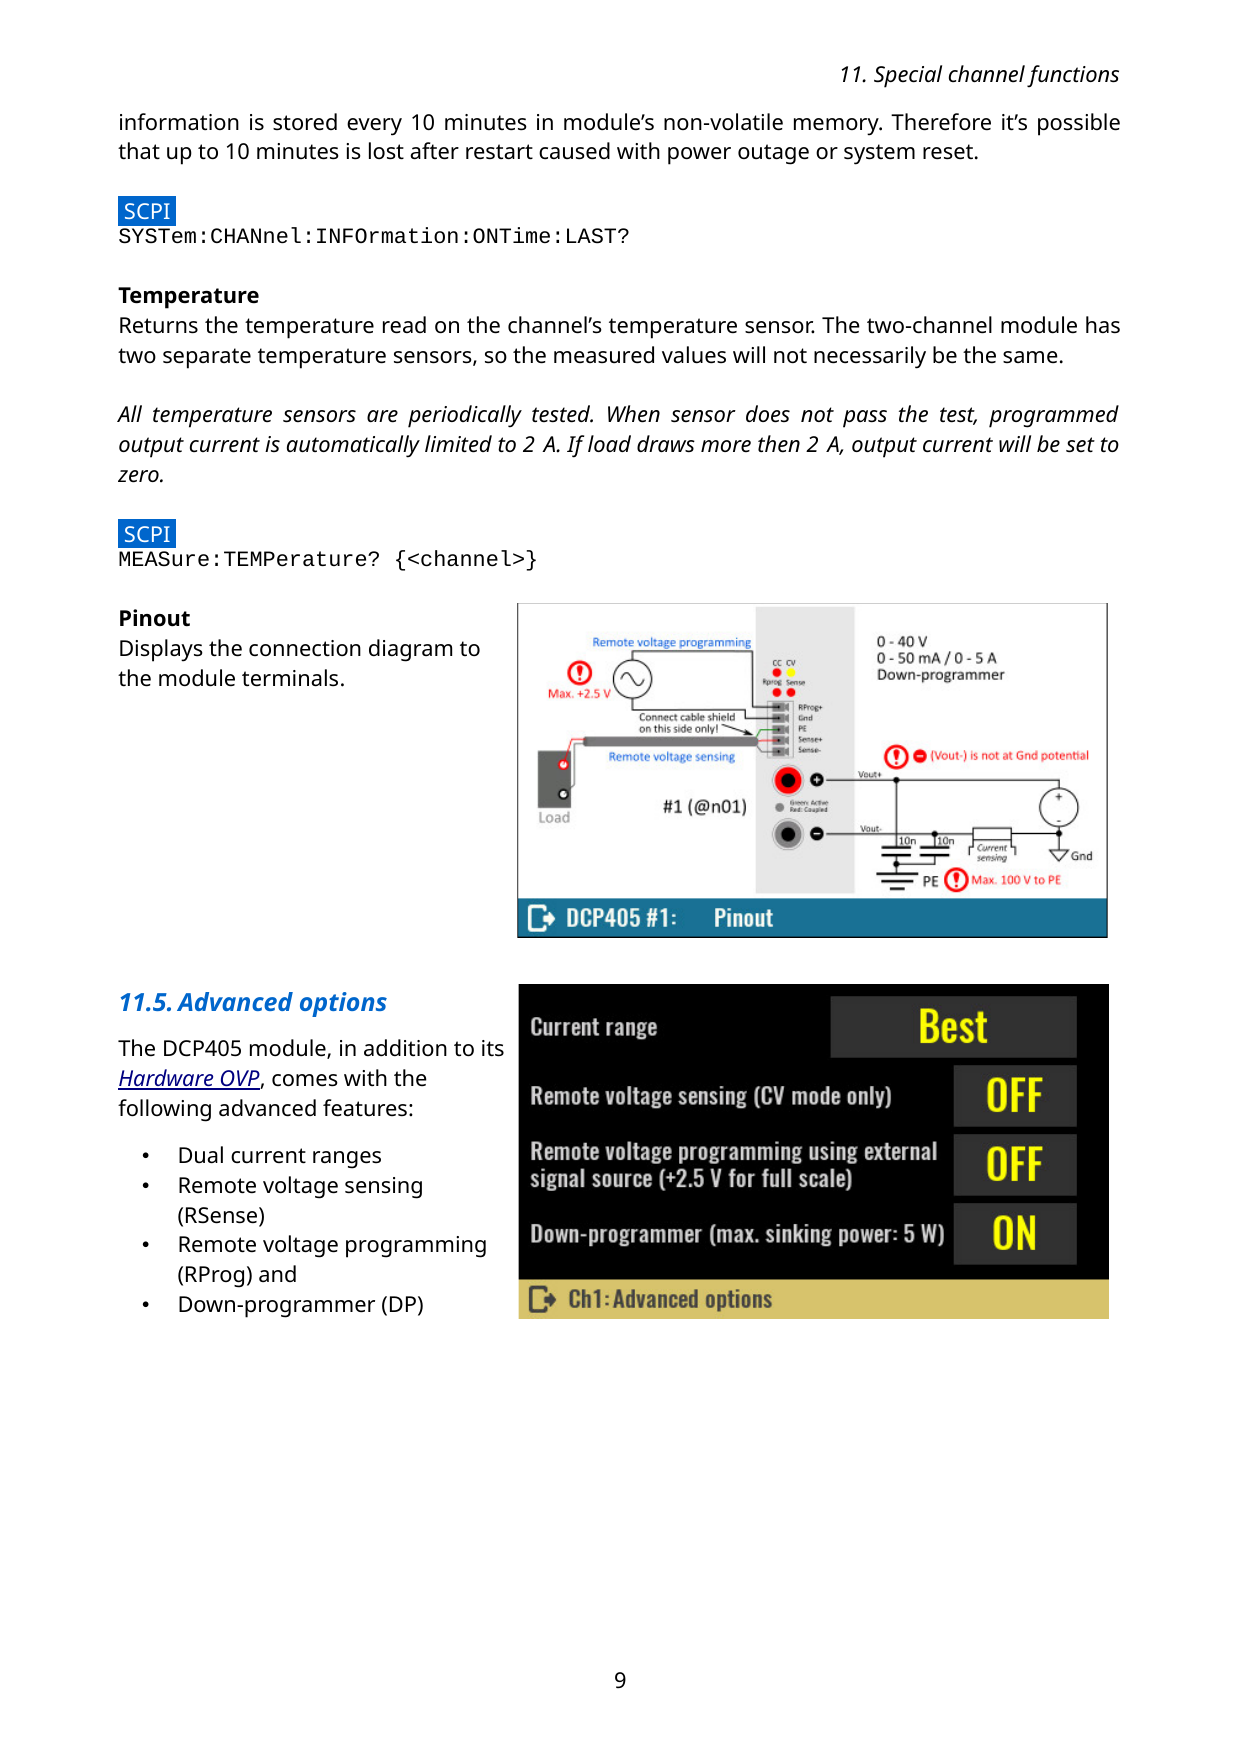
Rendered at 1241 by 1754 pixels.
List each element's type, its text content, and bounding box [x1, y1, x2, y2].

picture [517, 603, 1108, 938]
text SCPI [118, 196, 1122, 226]
table_header [502, 603, 1123, 954]
text information is stored every 10 minutes in module’s non-volatile memory. Therefore it’s possible that up to 10 minutes is lost after restart caused with power outage or system reset. [118, 107, 1122, 166]
text SCPI [118, 519, 1122, 548]
text All temperature sensors are periodically tested. When sensor does not pass the test, programmed output current is automatically limited to 2 A. If load draws more then 2 A, output current will be set to zero. [118, 399, 1122, 489]
table_header Advanced options The DCP405 module, in addition to its Hardware OVP, comes with the following advanced features: Dual current ranges Remote voltage sensing (RSense) Remote voltage programming (RProg) and Down-programmer (DP) [118, 984, 505, 1337]
table_header [505, 984, 1122, 1337]
text Temperature [118, 280, 1122, 310]
text Returns the temperature read on the channel’s temperature sensor. The two-channel module has two separate temperature sensors, so the measured values will not necessarily be the same. [118, 310, 1122, 370]
table_header Pinout Displays the connection diagram to the module terminals. [118, 603, 502, 954]
picture [518, 984, 1109, 1319]
text SYSTem:CHANnel:INFOrmation:ONTime:LAST? [118, 226, 1122, 251]
text MEASure:TEMPerature? {<channel>} [118, 548, 1122, 573]
